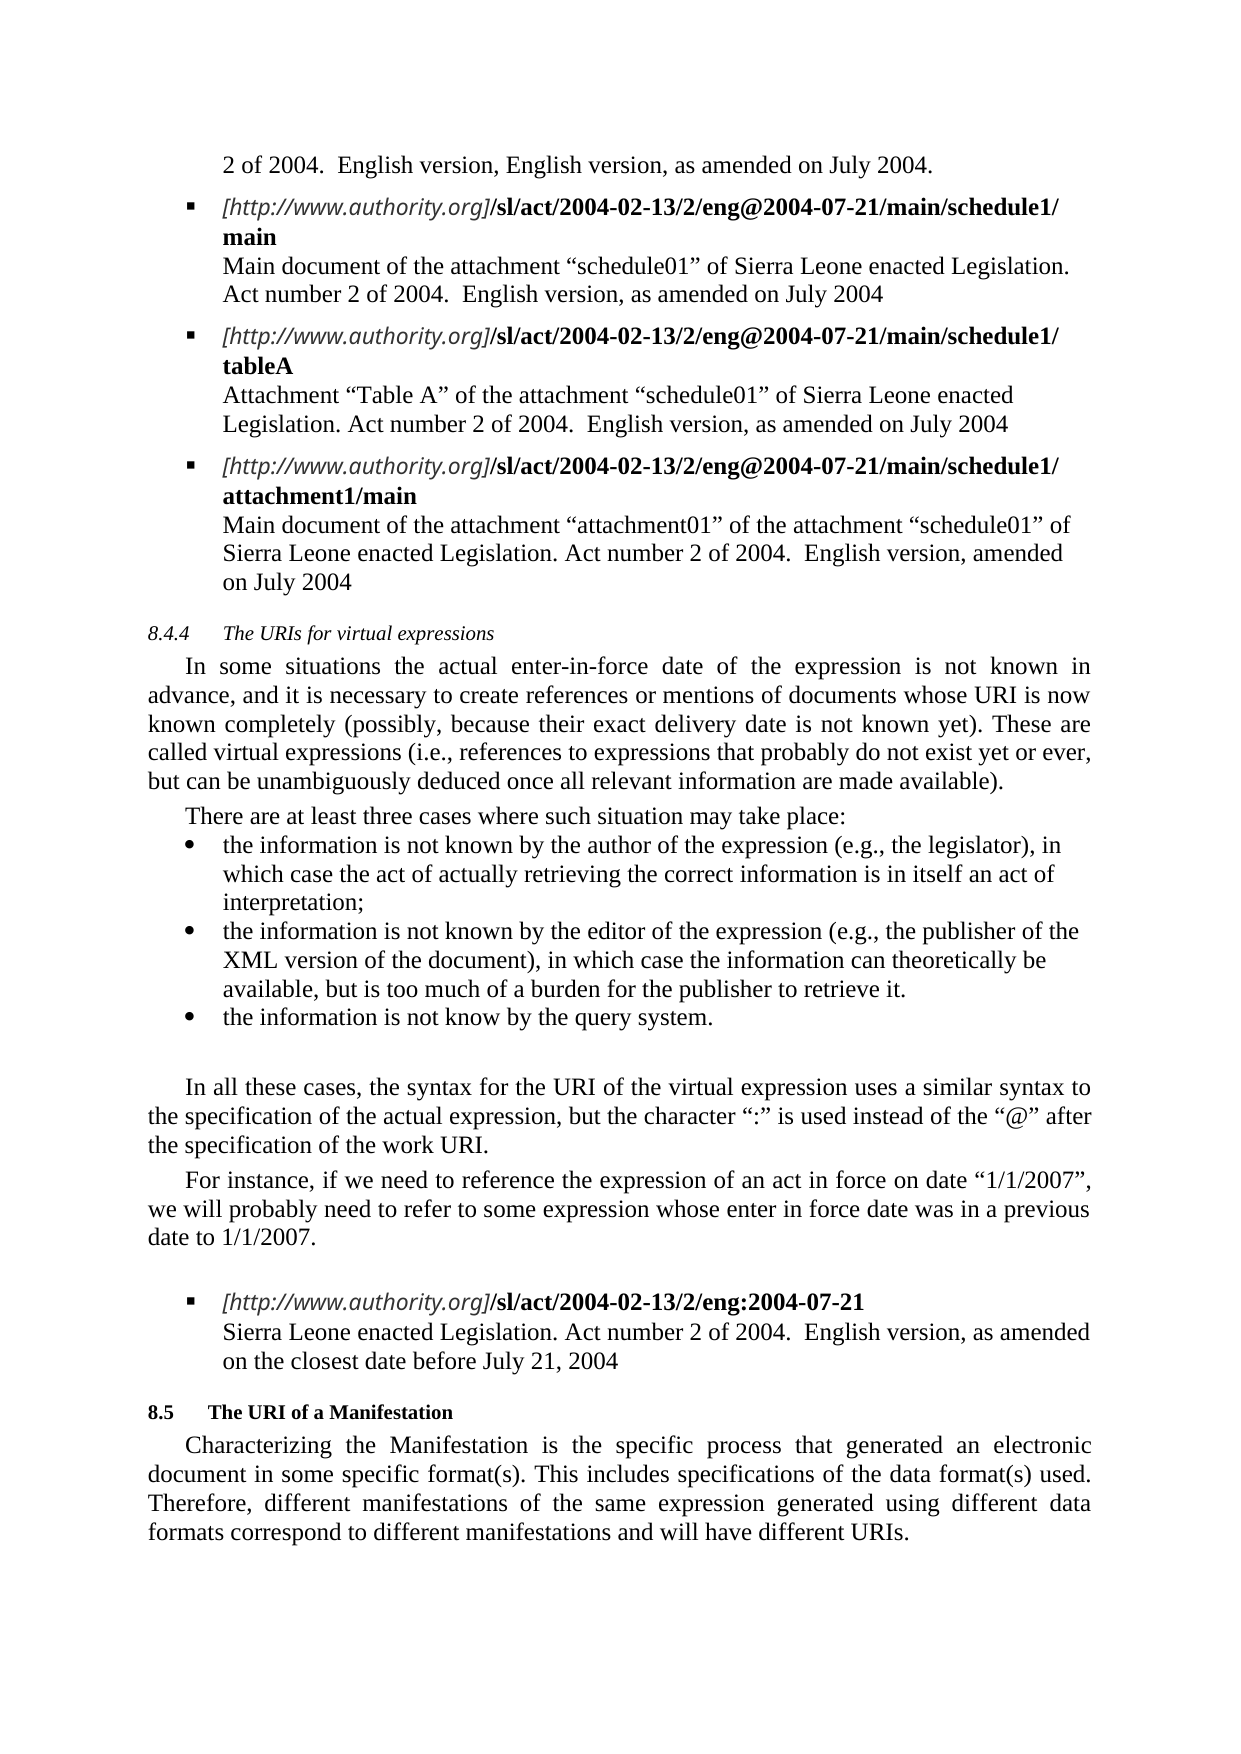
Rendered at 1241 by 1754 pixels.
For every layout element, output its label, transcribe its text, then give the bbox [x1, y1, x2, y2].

list the information is not known by the editor of the expression (e.g., the publisher of the XML version of the document), in which case the information can theoretically be available, but is too much of a burden for the publisher to retrieve it. [185, 916, 1092, 1002]
text There are at least three cases where such situation may take place: [148, 801, 1092, 830]
list the information is not known by the author of the expression (e.g., the legislator), in which case the act of actually retrieving the correct information is in itself an act of interpretation; [185, 830, 1092, 916]
subtitle The URIs for virtual expressions [148, 621, 1092, 645]
list 2 of 2004. English version, English version, as amended on July 2004. [185, 150, 1092, 179]
list the information is not know by the query system. [185, 1002, 1092, 1031]
list [http://www.authority.org]/sl/act/2004-02-13/2/eng@2004-07-21/main/schedule1/attachment1/main Main document of the attachment “attachment01” of the attachment “schedule01” of Sierra Leone enacted Legislation. Act number 2 of 2004. English version, amended on July 2004 [185, 450, 1092, 596]
list [http://www.authority.org]/sl/act/2004-02-13/2/eng@2004-07-21/main/schedule1/main Main document of the attachment “schedule01” of Sierra Leone enacted Legislation. Act number 2 of 2004. English version, as amended on July 2004 [185, 191, 1092, 308]
text In all these cases, the syntax for the URI of the virtual expression uses a similar syntax to the specification of the actual expression, but the character “:” is used instead of the “@” after the specification of the work URI. [148, 1072, 1092, 1159]
text In some situations the actual enter-in-force date of the expression is not known in advance, and it is necessary to create references or mentions of documents whose URI is now known completely (possibly, because their exact delivery date is not known yet). These are called virtual expressions (i.e., references to expressions that probably do not exist yet or ever, but can be unambiguously deduced once all relevant information are made available). [148, 651, 1092, 795]
text Characterizing the Manifestation is the specific process that generated an electronic document in some specific format(s). This includes specifications of the data format(s) used. Therefore, different manifestations of the same expression generated using different data formats correspond to different manifestations and will have different URIs. [148, 1430, 1092, 1545]
list [http://www.authority.org]/sl/act/2004-02-13/2/eng@2004-07-21/main/schedule1/tableA Attachment “Table A” of the attachment “schedule01” of Sierra Leone enacted Legislation. Act number 2 of 2004. English version, as amended on July 2004 [185, 320, 1092, 438]
list [http://www.authority.org]/sl/act/2004-02-13/2/eng:2004-07-21 Sierra Leone enacted Legislation. Act number 2 of 2004. English version, as amended on the closest date before July 21, 2004 [185, 1286, 1092, 1375]
text For instance, if we need to reference the expression of an act in force on date “1/1/2007”, we will probably need to refer to some expression whose enter in force date was in a previous date to 1/1/2007. [148, 1165, 1092, 1251]
subtitle The URI of a Manifestation [148, 1400, 1092, 1424]
